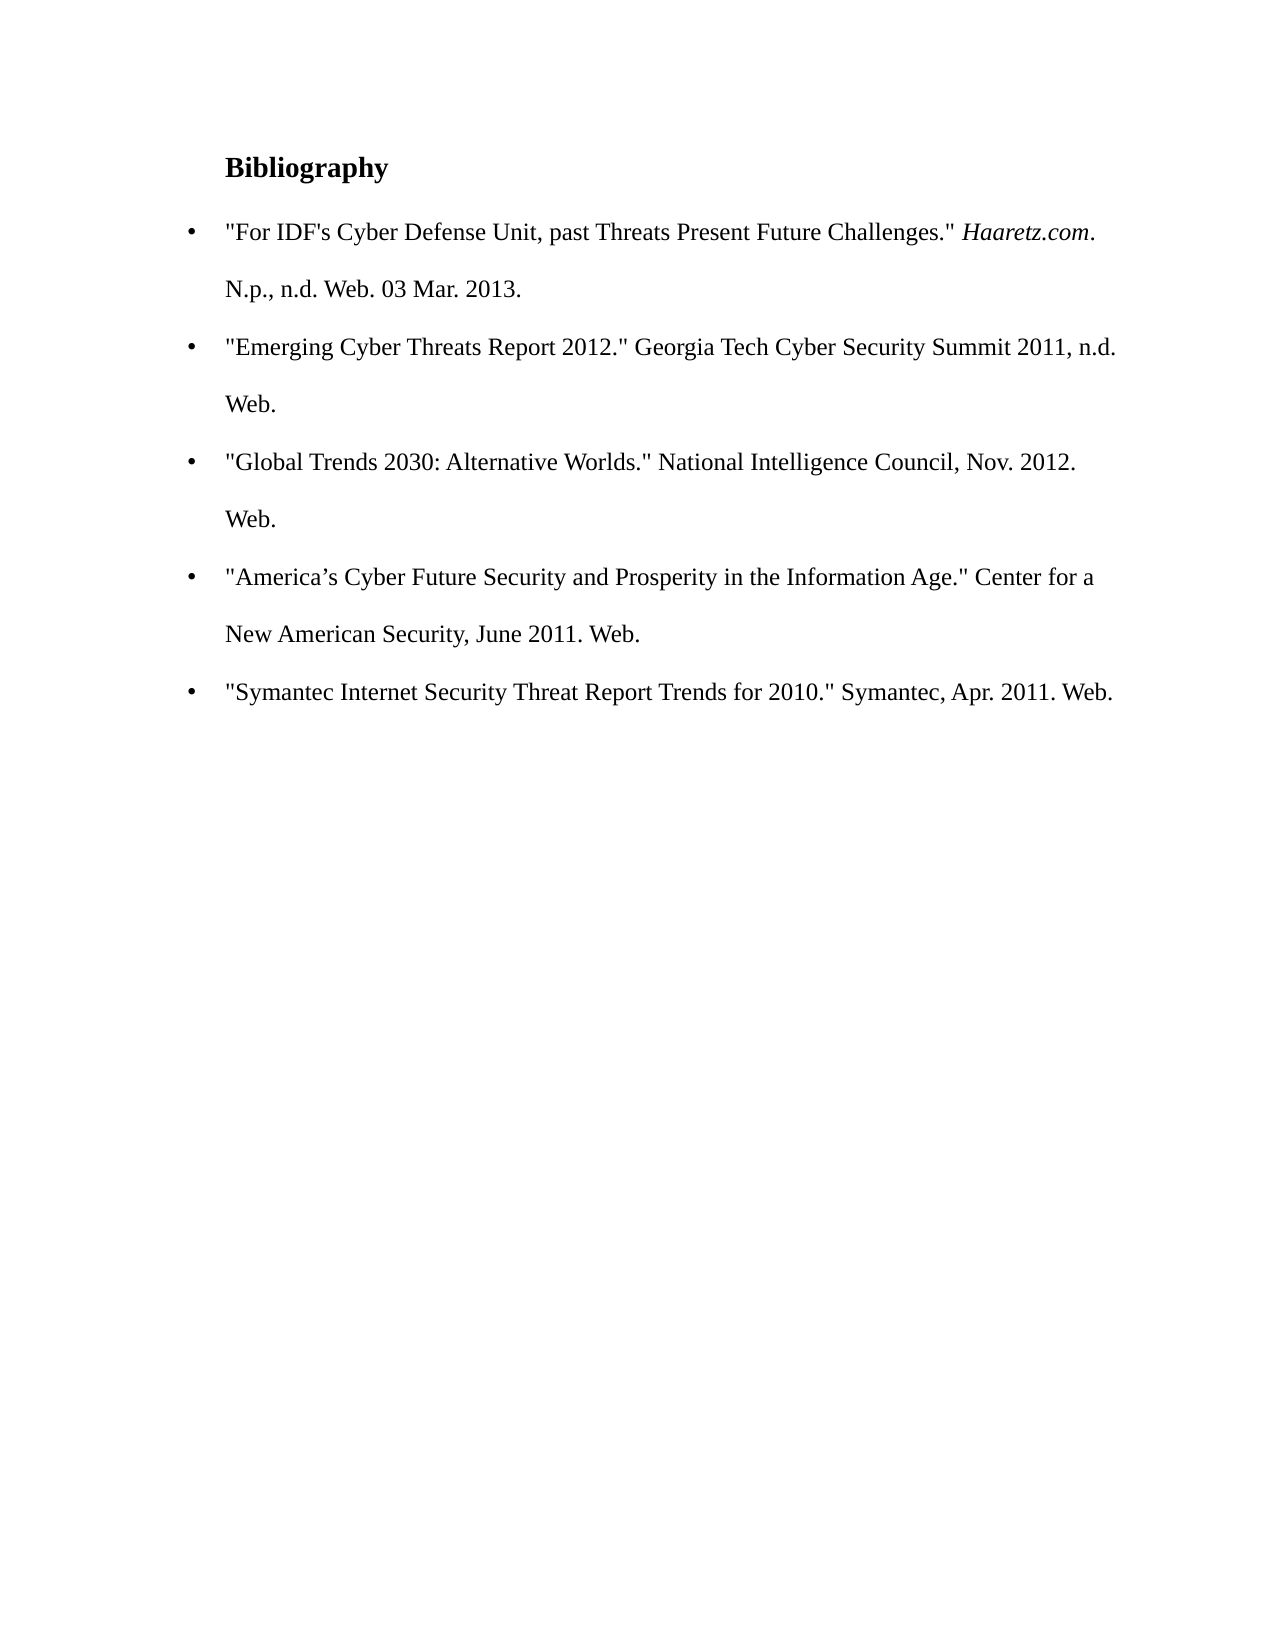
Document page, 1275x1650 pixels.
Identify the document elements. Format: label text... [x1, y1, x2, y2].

list "Symantec Internet Security Threat Report Trends for 2010." Symantec, Apr. 2011. Web. [187, 677, 1125, 706]
list "For IDF's Cyber Defense Unit, past Threats Present Future Challenges." Haaretz.com. N.p., n.d. Web. 03 Mar. 2013. [187, 217, 1125, 303]
text Bibliography [150, 150, 1125, 183]
list "America’s Cyber Future Security and Prosperity in the Information Age." Center for a New American Security, June 2011. Web. [187, 562, 1125, 648]
list "Global Trends 2030: Alternative Worlds." National Intelligence Council, Nov. 2012. Web. [187, 447, 1125, 533]
list "Emerging Cyber Threats Report 2012." Georgia Tech Cyber Security Summit 2011, n.d. Web. [187, 332, 1125, 418]
